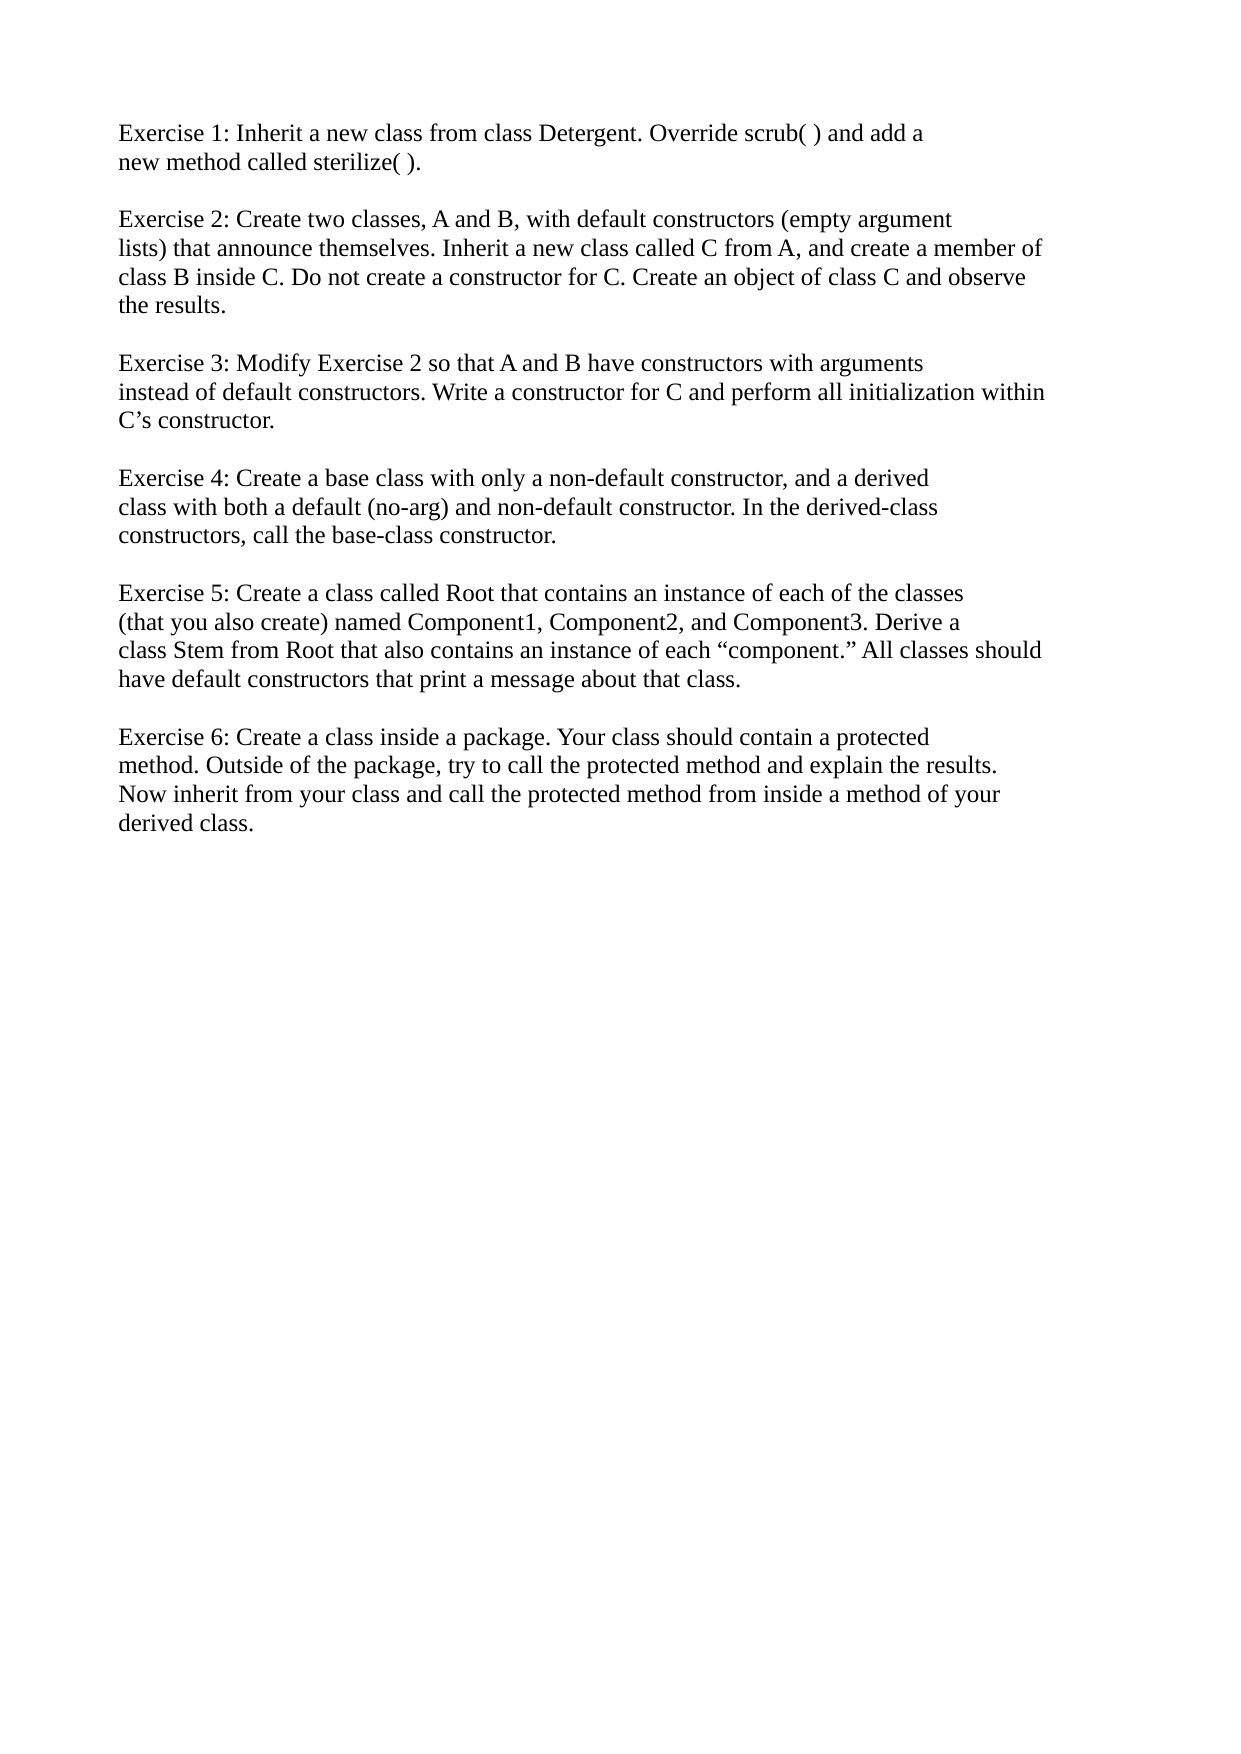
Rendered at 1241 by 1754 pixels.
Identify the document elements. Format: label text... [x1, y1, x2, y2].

text constructors, call the base-class constructor. [118, 521, 1122, 549]
text Exercise 1: Inherit a new class from class Detergent. Override scrub( ) and add a [118, 118, 1122, 147]
text Exercise 4: Create a base class with only a non-default constructor, and a derived [118, 463, 1122, 492]
text class Stem from Root that also contains an instance of each “component.” All classes should [118, 636, 1122, 664]
text have default constructors that print a message about that class. [118, 664, 1122, 693]
text (that you also create) named Component1, Component2, and Component3. Derive a [118, 607, 1122, 636]
text Exercise 2: Create two classes, A and B, with default constructors (empty argument [118, 204, 1122, 233]
text C’s constructor. [118, 406, 1122, 434]
text Exercise 5: Create a class called Root that contains an instance of each of the classes [118, 578, 1122, 607]
text class B inside C. Do not create a constructor for C. Create an object of class C and observe [118, 262, 1122, 291]
text class with both a default (no-arg) and non-default constructor. In the derived-class [118, 492, 1122, 521]
text Exercise 3: Modify Exercise 2 so that A and B have constructors with arguments [118, 348, 1122, 377]
text method. Outside of the package, try to call the protected method and explain the results. [118, 751, 1122, 779]
text derived class. [118, 808, 1122, 837]
text lists) that announce themselves. Inherit a new class called C from A, and create a member of [118, 233, 1122, 262]
text the results. [118, 291, 1122, 319]
text new method called sterilize( ). [118, 147, 1122, 176]
text Exercise 6: Create a class inside a package. Your class should contain a protected [118, 722, 1122, 751]
text instead of default constructors. Write a constructor for C and perform all initialization within [118, 377, 1122, 406]
text Now inherit from your class and call the protected method from inside a method of your [118, 779, 1122, 808]
